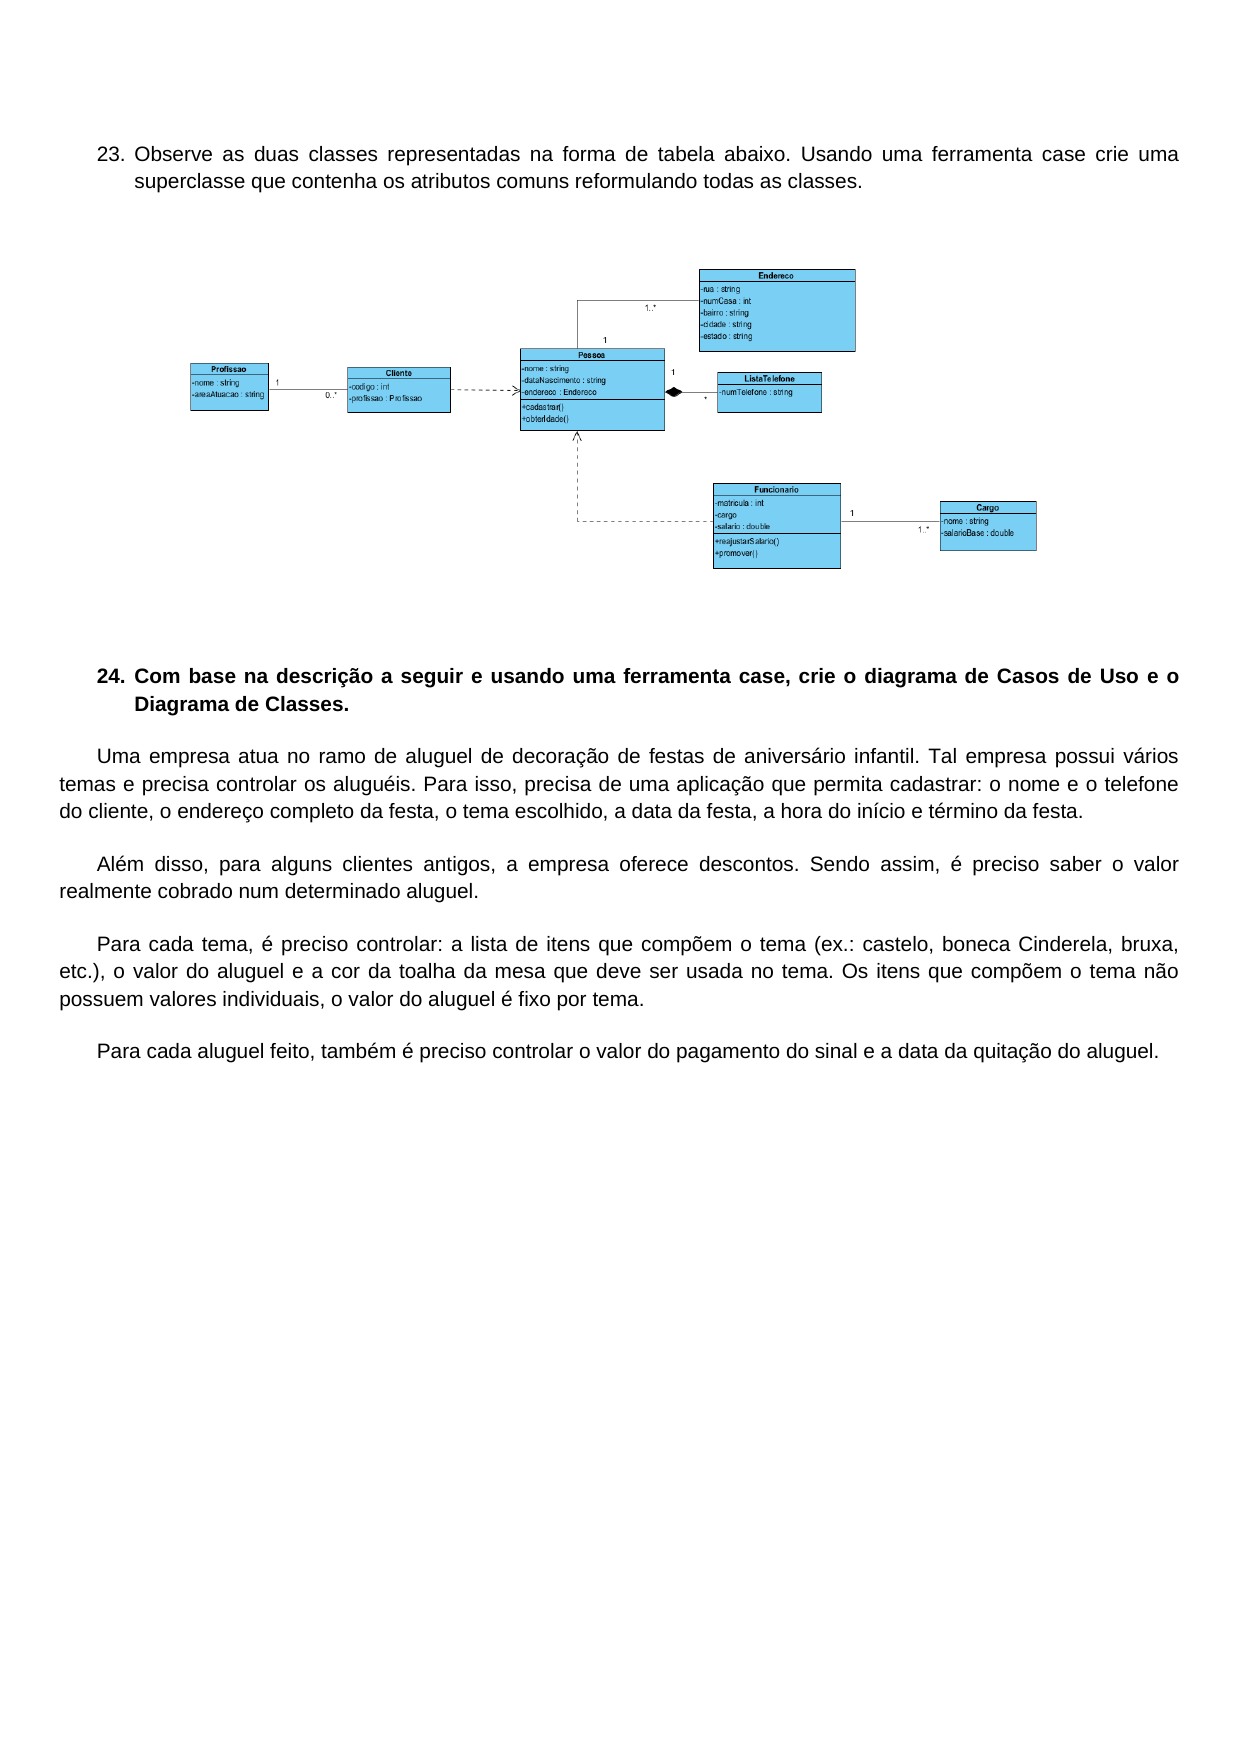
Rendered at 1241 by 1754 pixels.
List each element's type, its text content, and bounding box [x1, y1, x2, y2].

list Com base na descrição a seguir e usando uma ferramenta case, crie o diagrama de Casos de Uso e o Diagrama de Classes. [97, 664, 1181, 716]
text Uma empresa atua no ramo de aluguel de decoração de festas de aniversário infantil. Tal empresa possui vários temas e precisa controlar os aluguéis. Para isso, precisa de uma aplicação que permita cadastrar: o nome e o telefone do cliente, o endereço completo da festa, o tema escolhido, a data da festa, a hora do início e término da festa. [59, 744, 1181, 823]
list Observe as duas classes representadas na forma de tabela abaixo. Usando uma ferramenta case crie uma superclasse que contenha os atributos comuns reformulando todas as classes. [97, 142, 1181, 193]
text Além disso, para alguns clientes antigos, a empresa oferece descontos. Sendo assim, é preciso saber o valor realmente cobrado num determinado aluguel. [59, 852, 1181, 903]
picture [177, 242, 1060, 606]
text Para cada aluguel feito, também é preciso controlar o valor do pagamento do sinal e a data da quitação do aluguel. [59, 1039, 1181, 1063]
text Para cada tema, é preciso controlar: a lista de itens que compõem o tema (ex.: castelo, boneca Cinderela, bruxa, etc.), o valor do aluguel e a cor da toalha da mesa que deve ser usada no tema. Os itens que compõem o tema não possuem valores individuais, o valor do aluguel é fixo por tema. [59, 932, 1181, 1011]
